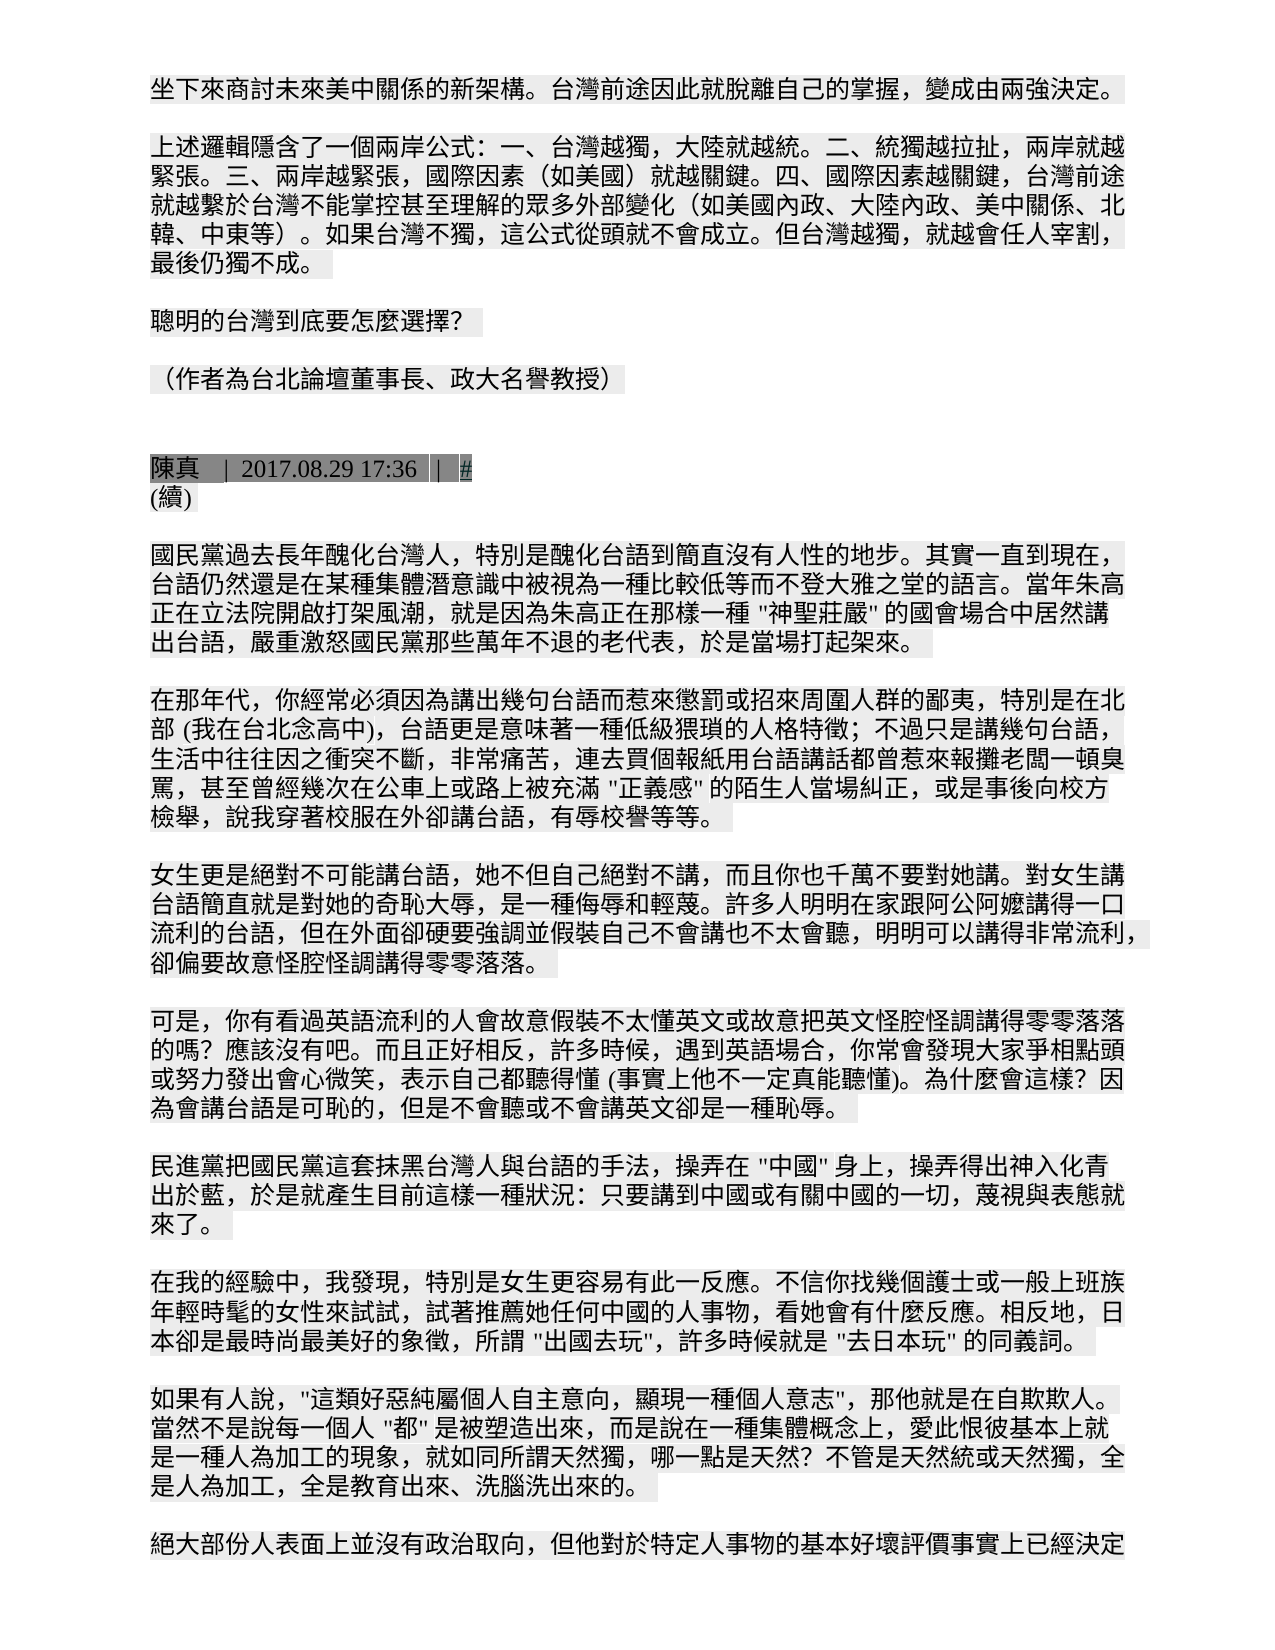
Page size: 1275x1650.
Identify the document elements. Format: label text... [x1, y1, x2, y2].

text (續) 國民黨過去長年醜化台灣人，特別是醜化台語到簡直沒有人性的地步。其實一直到現在，台語仍然還是在某種集體潛意識中被視為一種比較低等而不登大雅之堂的語言。當年朱高正在立法院開啟打架風潮，就是因為朱高正在那樣一種 "神聖莊嚴" 的國會場合中居然講出台語，嚴重激怒國民黨那些萬年不退的老代表，於是當場打起架來。 在那年代，你經常必須因為講出幾句台語而惹來懲罰或招來周圍人群的鄙夷，特別是在北部 (我在台北念高中)，台語更是意味著一種低級猥瑣的人格特徵；不過只是講幾句台語，生活中往往因之衝突不斷，非常痛苦，連去買個報紙用台語講話都曾惹來報攤老闆一頓臭罵，甚至曾經幾次在公車上或路上被充滿 "正義感" 的陌生人當場糾正，或是事後向校方檢舉，說我穿著校服在外卻講台語，有辱校譽等等。 女生更是絕對不可能講台語，她不但自己絕對不講，而且你也千萬不要對她講。對女生講台語簡直就是對她的奇恥大辱，是一種侮辱和輕蔑。許多人明明在家跟阿公阿嬤講得一口流利的台語，但在外面卻硬要強調並假裝自己不會講也不太會聽，明明可以講得非常流利，卻偏要故意怪腔怪調講得零零落落。 可是，你有看過英語流利的人會故意假裝不太懂英文或故意把英文怪腔怪調講得零零落落的嗎？應該沒有吧。而且正好相反，許多時候，遇到英語場合，你常會發現大家爭相點頭或努力發出會心微笑，表示自己都聽得懂 (事實上他不一定真能聽懂)。為什麼會這樣？因為會講台語是可恥的，但是不會聽或不會講英文卻是一種恥辱。 民進黨把國民黨這套抹黑台灣人與台語的手法，操弄在 "中國" 身上，操弄得出神入化青出於藍，於是就產生目前這樣一種狀況：只要講到中國或有關中國的一切，蔑視與表態就來了。 在我的經驗中，我發現，特別是女生更容易有此一反應。不信你找幾個護士或一般上班族年輕時髦的女性來試試，試著推薦她任何中國的人事物，看她會有什麼反應。相反地，日本卻是最時尚最美好的象徵，所謂 "出國去玩"，許多時候就是 "去日本玩" 的同義詞。 如果有人說，"這類好惡純屬個人自主意向，顯現一種個人意志"，那他就是在自欺欺人。當然不是說每一個人 "都" 是被塑造出來，而是說在一種集體概念上，愛此恨彼基本上就是一種人為加工的現象，就如同所謂天然獨，哪一點是天然？不管是天然統或天然獨，全是人為加工，全是教育出來、洗腦洗出來的。 絕大部份人表面上並沒有政治取向，但他對於特定人事物的基本好壞評價事實上已經決定了他的政治態度。當 "中國" 連結著一切負面低級醜惡的評價，當 "日本" 或 "西方" 意味著高級美妙良善與文明時，當基本形象已定，內涵已無足輕重，任憑你如何舉證，任憑你有天大的各項事實足以提出有力反駁，依然不會奏效，既定的偏見不會因此改變一分一毫。 這聽起來好像很絕望，其實當然還是有可能改變。也許這有點像Thomas Kuhn 對於知識結構與發展的看法，當一個典範建立了，它就不太容易被撼動，直到某種 "核心觀念" (比方說 "美國是民主自由與人權的捍衛者"，比方說 "民進黨勤政廉潔愛台灣") 不斷受到挑戰，不斷出現各種難以自圓其說的異例，舊有的典範就有可能被取而代之。 這樣一種所謂 "典範的轉移" (paradigm shift) 很難在短時間內發生，仍然還是得需要許多人經年累月的努力和挑戰。你看，過去罪惡滔天的國民黨，被絕大多數台灣人所擁戴與歌頌，如今卻被打入另一種極端，成為過街老鼠。我相信人渣黨早晚也會走上一樣的道路，因為人們會發現：除非放棄原有的核心觀念，否則難以自圓其說無數的反例或異例。 "美國" 神話也一樣，說不定在我們有生之年就能看到人們對它應有的評價。"異例" 就像一波波的海浪，一陣陣的呼喚，不信公義喚不回，不信罪惡滔不盡。 [150, 483, 1125, 1560]
text 陳真 | 2017.08.29 17:36 | # [150, 454, 1125, 483]
text 蘇起寫的東西，我一般都會看。兩岸問題方面，台灣大概很難找到比蘇起更了解狀況的人。 陳真2017.08.29. ================= 名家縱論／蘇起：鬥、拖、和、或「經美制台」 2017-08-27 聯合報 蘇起 三年多前筆者曾在此園地多次提過，兩岸關係只有三條路走：「鬥」、「拖」、「和」。其中「鬥」是死路一條，因為兩岸力量對比日益懸殊，而大陸全國全民追求統一的意志無比堅定。「拖」只是被動等著被終結。 兩者都不如「和」，也就是透過平等協商，做出某種安排，不僅兩岸可以較長時間安於「不統、不獨、不武」的現狀，台灣還能較好地掌握自己的前途。後來筆者加入由施明德前主席領銜的跨黨派七人小組，聯名提出「大一中架構」的主張，試以「和」為兩岸解套。 這些年經常在不同場合與跨黨派的產官學及立委談到這個敏感話題。絕大多數都同意「鬥」難以取勝，而「和」儘管較為理想，實際卻非常困難，不僅兩岸間困難，台灣內部更困難。所以結論常常是：就「拖」吧！ 拖了三年多，北京的對台政策已經從「反獨」走向「促統」。過去因為重點在「反獨」，所以它能夠忍受馬前總統的「不統、不獨、不武」。但現在一方面蔡英文總統積極推動「緩獨」，一方面大陸的實力與信心上升，所以習近平主席在去年七一黨慶的講話中，就首度把「解決台灣問題、實現國家統一」連結到「中國夢」以及「兩個一百年」的目標裏。 其中「中國夢」固然一直隱含台灣，但「兩個一百年」的概念在二○一二年十一月習首次提出時，原本只涉及大陸內部發展（即在二○二一年「全面建成小康社會」，在二○四九年完成「社會主義現代化國家」），並未涉及台灣。經過習的最新連結，解決「台灣問題」的時間表首度出現，其中建黨百年的二○二一年更是近在眼前。換句話說，「拖」的盡頭已看得見。 另外，由於這個連結，北京對「不統」的容忍度也降低。既然台灣社會不願意「和」，只想要「拖」，蔡政府又選擇「（暗）鬥」，而北京高層暫且不想武力統一，所以它就在「鬥」、「拖」、「和」之外選擇第四條路，那就是「經美制台」，也就是「超越台灣解決台灣問題」。這條路本小利多，既可避免流血，又可對台灣民心發揮最大效果。如果這條路走不通，最後不得已訴諸更嚴厲手段時，對美台也算「仁至義盡」。 跡象顯示，「經美制台」已經上路。美國國務卿提勒森從今年三月在北京會見習近平起，到八月已經五次提到，「美中兩國正在認真思考如何定義未來五十年的美中關係」。這顯示美中可能已在這件事上試行溝通，而且美方非常重視，才再三公開提及。提勒森一向被認為較接近「主流」，在反中的首席策略師巴農去職後，他在川普政府的分量應更強化。 任何人都會猜想，美中最新對話的籃子裡一定有個「台灣問題」。表面上蔡政府若無其事，迄今沒有任何公開反應。實際上據美國友人相告，具民進黨代表性的重要人士早已半公開地哀告美方，台灣有人聽到提勒森的談話後「頭髮都要燒起來了（hair on fire）」。顯然蔡政府明白問題的嚴重性，但怕衝擊台灣內部輿情，只好故作鎮定。 深究起來，禍源不在美國，也不完全在中共，而在台灣內部。講白了，就是蔡政府默默推動的「緩獨」。它步伐雖緩，但沒人會否認方向是「台灣獨立」。這就刺激了習近平領導層，使得原本並不急於兩岸統一，並樂於慢慢爭取台灣民心的北京政府，必須提升緊迫感，從軍事、經濟、政治、外交等方面加強打擊台獨的力度。此時被北韓困擾而高度焦慮的川普政府，為了尋求中共支持，又鑒於美中的東亞實力已進入黃金交叉的節骨眼，自然樂意坐下來商討未來美中關係的新架構。台灣前途因此就脫離自己的掌握，變成由兩強決定。 上述邏輯隱含了一個兩岸公式：一、台灣越獨，大陸就越統。二、統獨越拉扯，兩岸就越緊張。三、兩岸越緊張，國際因素（如美國）就越關鍵。四、國際因素越關鍵，台灣前途就越繫於台灣不能掌控甚至理解的眾多外部變化（如美國內政、大陸內政、美中關係、北韓、中東等）。如果台灣不獨，這公式從頭就不會成立。但台灣越獨，就越會任人宰割，最後仍獨不成。 聰明的台灣到底要怎麼選擇？ （作者為台北論壇董事長、政大名譽教授） [150, 75, 1125, 394]
